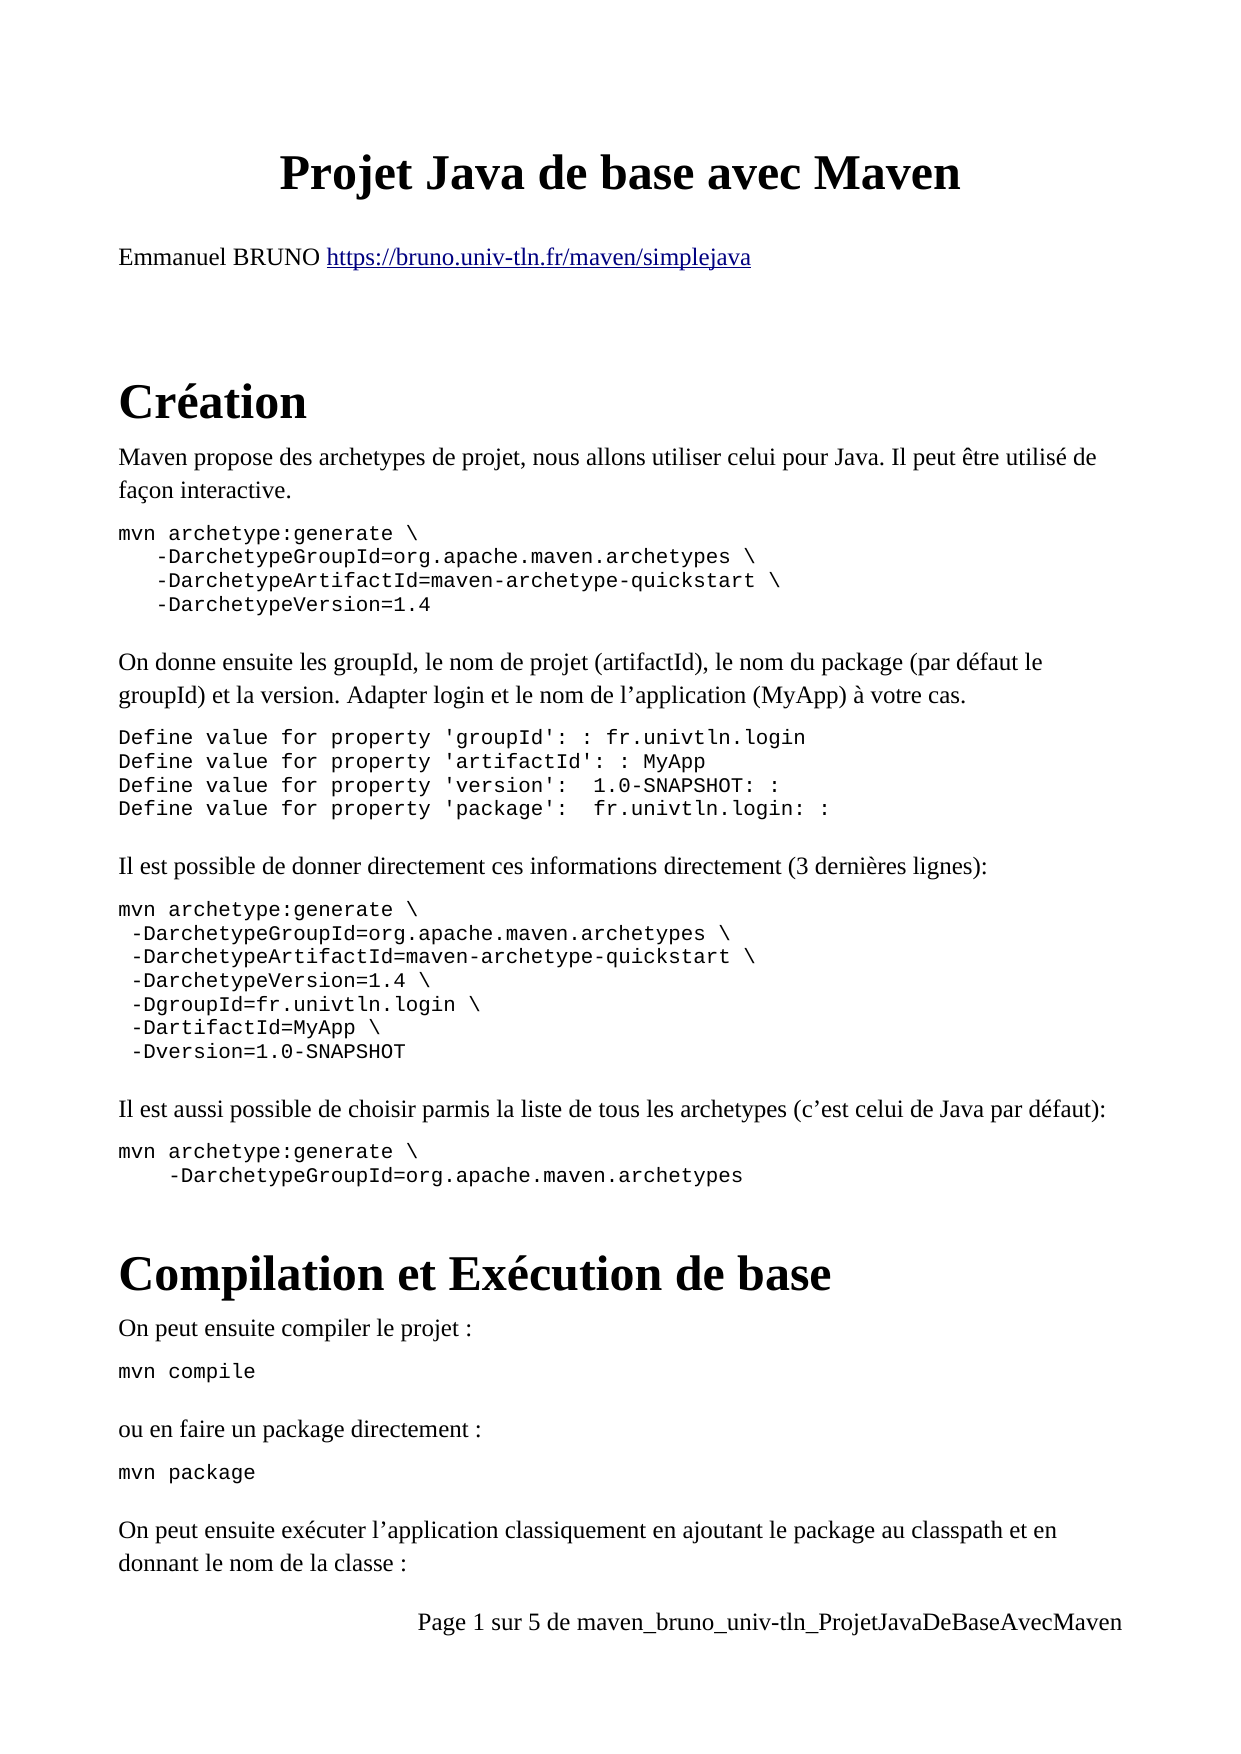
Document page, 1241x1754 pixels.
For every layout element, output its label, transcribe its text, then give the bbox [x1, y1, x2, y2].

text Emmanuel BRUNO https://bruno.univ-tln.fr/maven/simplejava [118, 242, 1122, 271]
text mvn compile [118, 1361, 1122, 1384]
text Il est aussi possible de choisir parmis la liste de tous les archetypes (c’est celui de Java par défaut): [118, 1094, 1122, 1123]
text ou en faire un package directement : [118, 1414, 1122, 1443]
text -DarchetypeGroupId=org.apache.maven.archetypes \ [118, 923, 1122, 946]
text -DarchetypeGroupId=org.apache.maven.archetypes [118, 1165, 1122, 1189]
subtitle Projet Java de base avec Maven [118, 143, 1122, 201]
text -DarchetypeArtifactId=maven-archetype-quickstart \ [118, 570, 1122, 593]
subtitle Compilation et Exécution de base [118, 1243, 1122, 1301]
text -DarchetypeArtifactId=maven-archetype-quickstart \ [118, 946, 1122, 970]
text Define value for property 'artifactId': : MyApp [118, 751, 1122, 774]
text On donne ensuite les groupId, le nom de projet (artifactId), le nom du package (par défaut le groupId) et la version. Adapter login et le nom de l’application (MyApp) à votre cas. [118, 647, 1122, 708]
text On peut ensuite exécuter l’application classiquement en ajoutant le package au classpath et en donnant le nom de la classe : [118, 1515, 1122, 1577]
text Maven propose des archetypes de projet, nous allons utiliser celui pour Java. Il peut être utilisé de façon interactive. [118, 442, 1122, 504]
text On peut ensuite compiler le projet : [118, 1313, 1122, 1342]
text Define value for property 'groupId': : fr.univtln.login [118, 727, 1122, 751]
text mvn package [118, 1462, 1122, 1485]
text mvn archetype:generate \ [118, 899, 1122, 923]
text -DarchetypeVersion=1.4 [118, 593, 1122, 617]
text -DarchetypeVersion=1.4 \ [118, 970, 1122, 993]
text mvn archetype:generate \ [118, 523, 1122, 546]
text Define value for property 'version': 1.0-SNAPSHOT: : [118, 774, 1122, 798]
text -Dversion=1.0-SNAPSHOT [118, 1041, 1122, 1064]
text -DarchetypeGroupId=org.apache.maven.archetypes \ [118, 546, 1122, 570]
text Define value for property 'package': fr.univtln.login: : [118, 798, 1122, 822]
text -DgroupId=fr.univtln.login \ [118, 993, 1122, 1017]
text Il est possible de donner directement ces informations directement (3 dernières lignes): [118, 851, 1122, 880]
subtitle Création [118, 372, 1122, 429]
text mvn archetype:generate \ [118, 1142, 1122, 1165]
text -DartifactId=MyApp \ [118, 1017, 1122, 1041]
